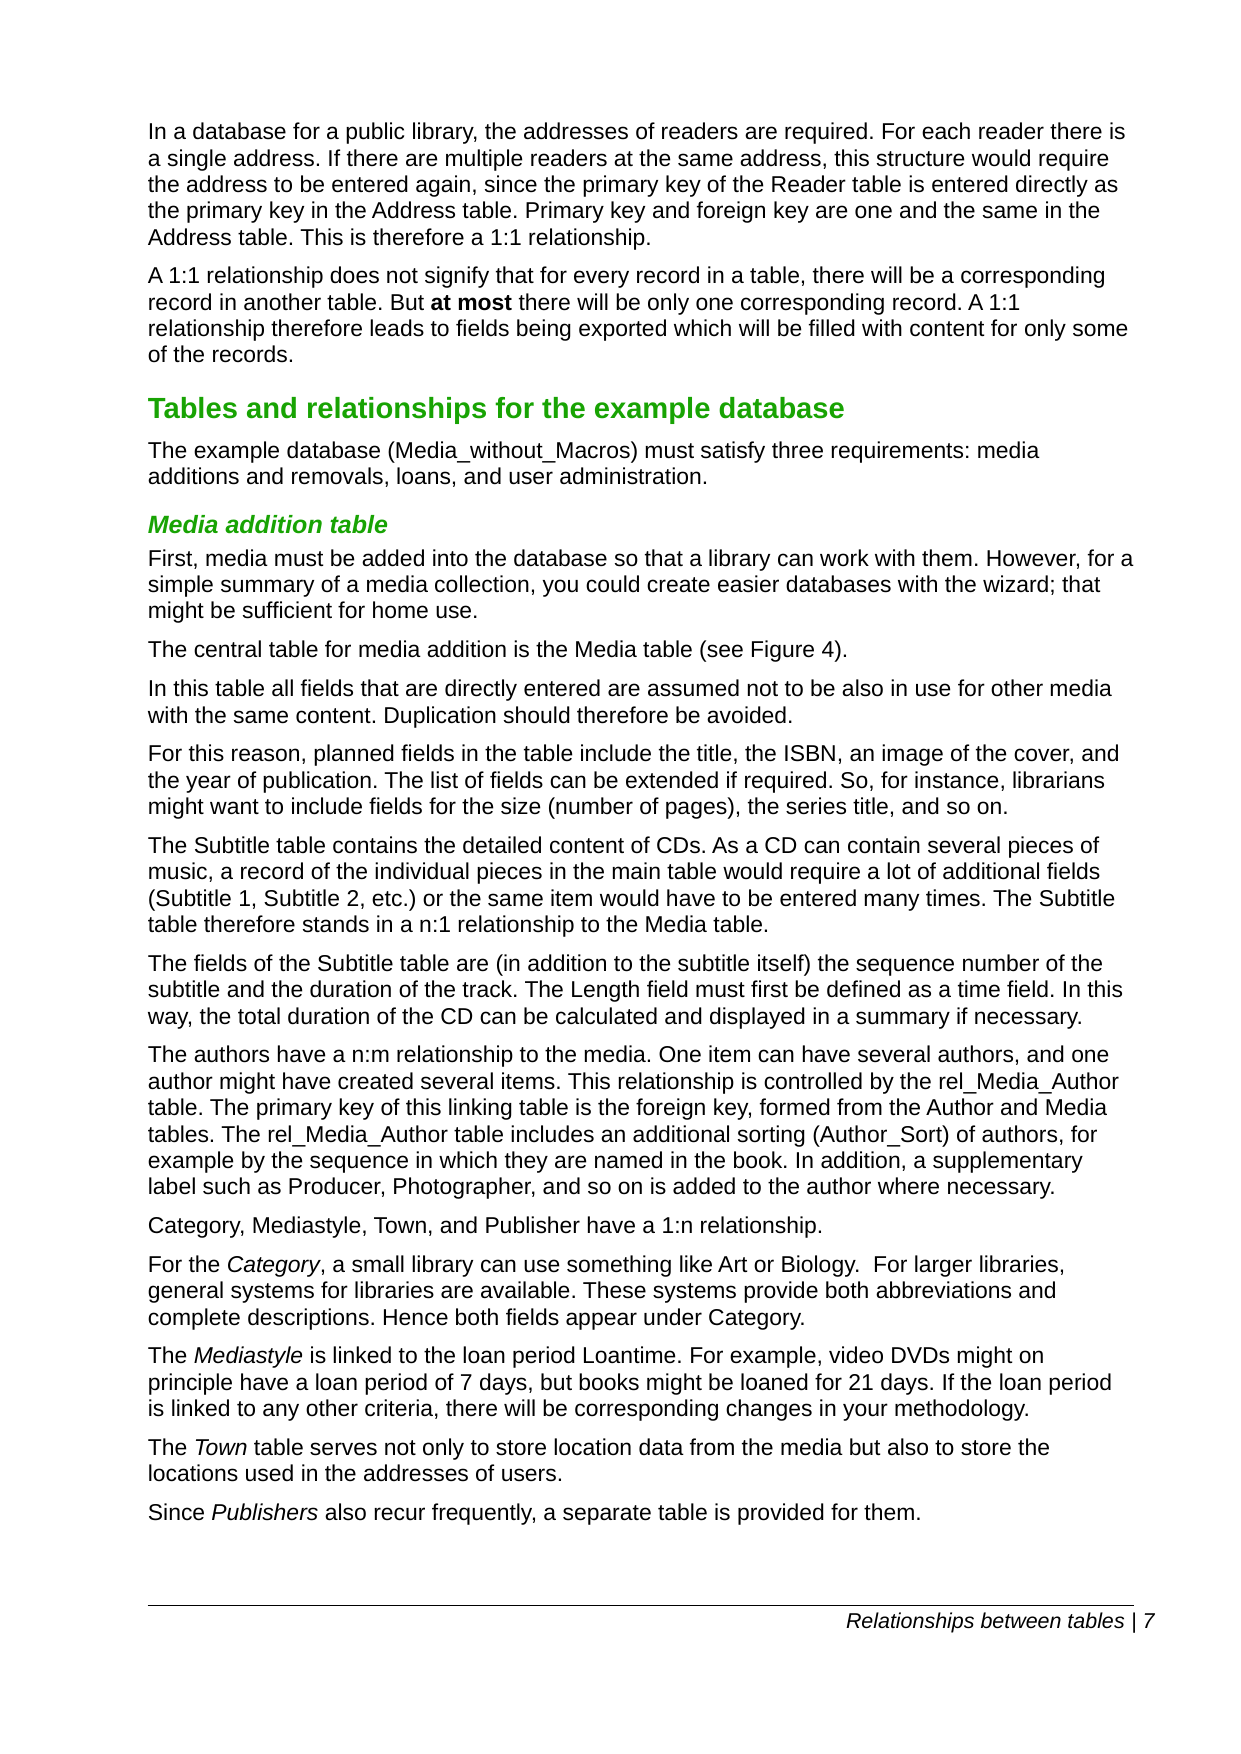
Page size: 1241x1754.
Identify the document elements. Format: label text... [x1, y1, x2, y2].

text The fields of the Subtitle table are (in addition to the subtitle itself) the sequence number of the subtitle and the duration of the track. The Length field must first be defined as a time field. In this way, the total duration of the CD can be calculated and displayed in a summary if necessary. [148, 950, 1134, 1029]
text The authors have a n:m relationship to the media. One item can have several authors, and one author might have created several items. This relationship is controlled by the rel_Media_Author table. The primary key of this linking table is the foreign key, formed from the Author and Media tables. The rel_Media_Author table includes an additional sorting (Author_Sort) of authors, for example by the sequence in which they are named in the book. In addition, a supplementary label such as Producer, Photographer, and so on is added to the author where necessary. [148, 1041, 1134, 1199]
text The example database (Media_without_Macros) must satisfy three requirements: media additions and removals, loans, and user administration. [148, 437, 1134, 489]
text The central table for media addition is the Media table (see Figure 4). [148, 636, 1134, 663]
text The Town table serves not only to store location data from the media but also to store the locations used in the addresses of users. [148, 1434, 1134, 1487]
subtitle Tables and relationships for the example database [148, 391, 1134, 425]
text For this reason, planned fields in the table include the title, the ISBN, an image of the cover, and the year of publication. The list of fields can be extended if required. So, for instance, librarians might want to include fields for the size (number of pages), the series title, and so on. [148, 740, 1134, 819]
text In a database for a public library, the addresses of readers are required. For each reader there is a single address. If there are multiple readers at the same address, this structure would require the address to be entered again, since the primary key of the Reader table is entered directly as the primary key in the Address table. Primary key and foreign key are one and the same in the Address table. This is therefore a 1:1 relationship. [148, 118, 1134, 250]
text The Subtitle table contains the detailed content of CDs. As a CD can contain several pieces of music, a record of the individual pieces in the main table would require a lot of additional fields (Subtitle 1, Subtitle 2, etc.) or the same item would have to be entered many times. The Subtitle table therefore stands in a n:1 relationship to the Media table. [148, 832, 1134, 937]
text The Mediastyle is linked to the loan period Loantime. For example, video DVDs might on principle have a loan period of 7 days, but books might be loaned for 21 days. If the loan period is linked to any other criteria, there will be corresponding changes in your methodology. [148, 1342, 1134, 1422]
text First, media must be added into the database so that a library can work with them. However, for a simple summary of a media collection, you could create easier databases with the wizard; that might be sufficient for home use. [148, 545, 1134, 624]
text Category, Mediastyle, Town, and Publisher have a 1:n relationship. [148, 1212, 1134, 1238]
text For the Category, a small library can use something like Art or Biology. For larger libraries, general systems for libraries are available. These systems provide both abbreviations and complete descriptions. Hence both fields appear under Category. [148, 1251, 1134, 1330]
text Since Publishers also recur frequently, a separate table is provided for them. [148, 1499, 1134, 1526]
text A 1:1 relationship does not signify that for every record in a table, there will be a corresponding record in another table. But at most there will be only one corresponding record. A 1:1 relationship therefore leads to fields being exported which will be filled with content for only some of the records. [148, 262, 1134, 368]
text In this table all fields that are directly entered are assumed not to be also in use for other media with the same content. Duplication should therefore be avoided. [148, 675, 1134, 728]
subtitle Media addition table [148, 510, 1134, 539]
